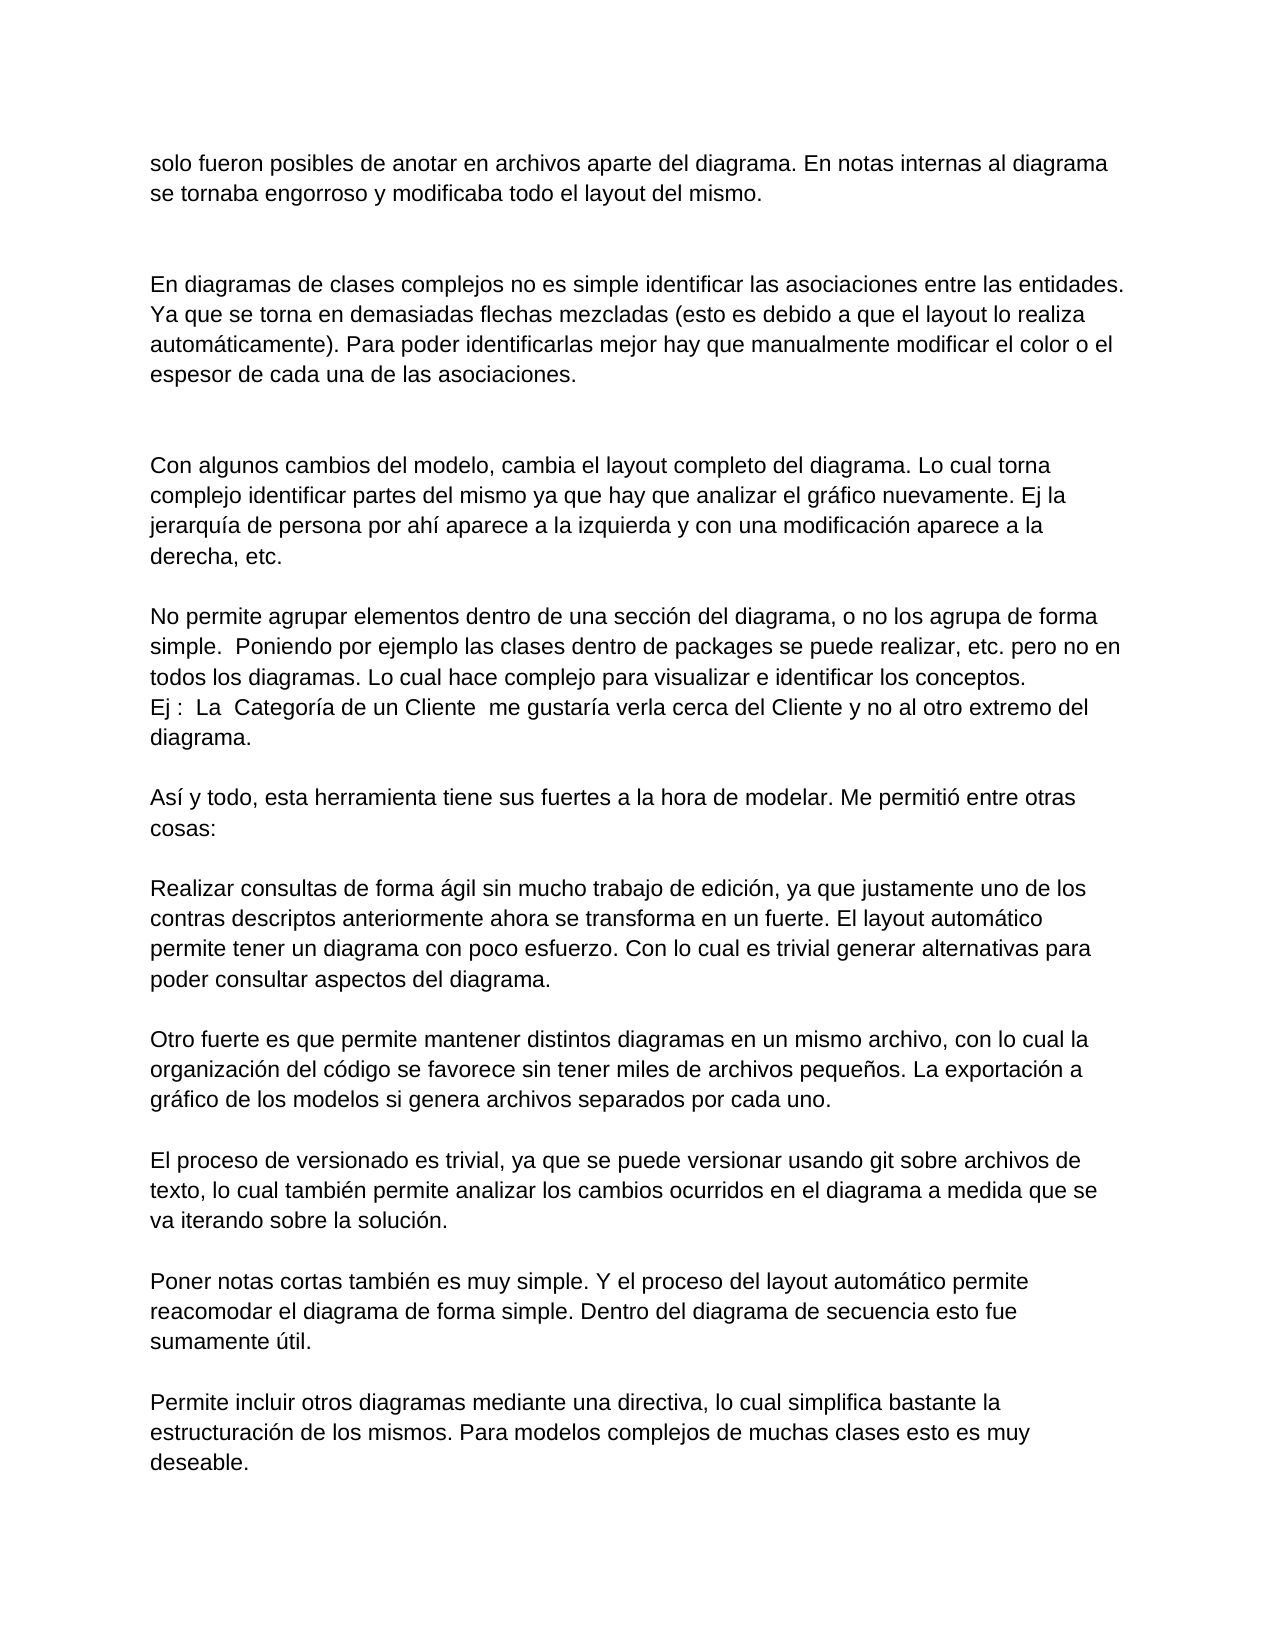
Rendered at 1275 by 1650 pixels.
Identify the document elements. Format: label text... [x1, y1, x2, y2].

text Permite incluir otros diagramas mediante una directiva, lo cual simplifica bastante la estructuración de los mismos. Para modelos complejos de muchas clases esto es muy deseable. [150, 1388, 1125, 1475]
text En diagramas de clases complejos no es simple identificar las asociaciones entre las entidades. Ya que se torna en demasiadas flechas mezcladas (esto es debido a que el layout lo realiza automáticamente). Para poder identificarlas mejor hay que manualmente modificar el color o el espesor de cada una de las asociaciones. [150, 271, 1125, 388]
text Ej : La Categoría de un Cliente me gustaría verla cerca del Cliente y no al otro extremo del diagrama. [150, 694, 1125, 750]
text Poner notas cortas también es muy simple. Y el proceso del layout automático permite reacomodar el diagrama de forma simple. Dentro del diagrama de secuencia esto fue sumamente útil. [150, 1268, 1125, 1354]
text Con algunos cambios del modelo, cambia el layout completo del diagrama. Lo cual torna complejo identificar partes del mismo ya que hay que analizar el gráfico nuevamente. Ej la jerarquía de persona por ahí aparece a la izquierda y con una modificación aparece a la derecha, etc. [150, 452, 1125, 569]
text No permite agrupar elementos dentro de una sección del diagrama, o no los agrupa de forma simple. Poniendo por ejemplo las clases dentro de packages se puede realizar, etc. pero no en todos los diagramas. Lo cual hace complejo para visualizar e identificar los conceptos. [150, 603, 1125, 690]
text El proceso de versionado es trivial, ya que se puede versionar usando git sobre archivos de texto, lo cual también permite analizar los cambios ocurridos en el diagrama a medida que se va iterando sobre la solución. [150, 1147, 1125, 1234]
text solo fueron posibles de anotar en archivos aparte del diagrama. En notas internas al diagrama se tornaba engorroso y modificaba todo el layout del mismo. [150, 150, 1125, 207]
text Otro fuerte es que permite mantener distintos diagramas en un mismo archivo, con lo cual la organización del código se favorece sin tener miles de archivos pequeños. La exportación a gráfico de los modelos si genera archivos separados por cada uno. [150, 1026, 1125, 1113]
text Así y todo, esta herramienta tiene sus fuertes a la hora de modelar. Me permitió entre otras cosas: [150, 784, 1125, 841]
text Realizar consultas de forma ágil sin mucho trabajo de edición, ya que justamente uno de los contras descriptos anteriormente ahora se transforma en un fuerte. El layout automático permite tener un diagrama con poco esfuerzo. Con lo cual es trivial generar alternativas para poder consultar aspectos del diagrama. [150, 875, 1125, 992]
